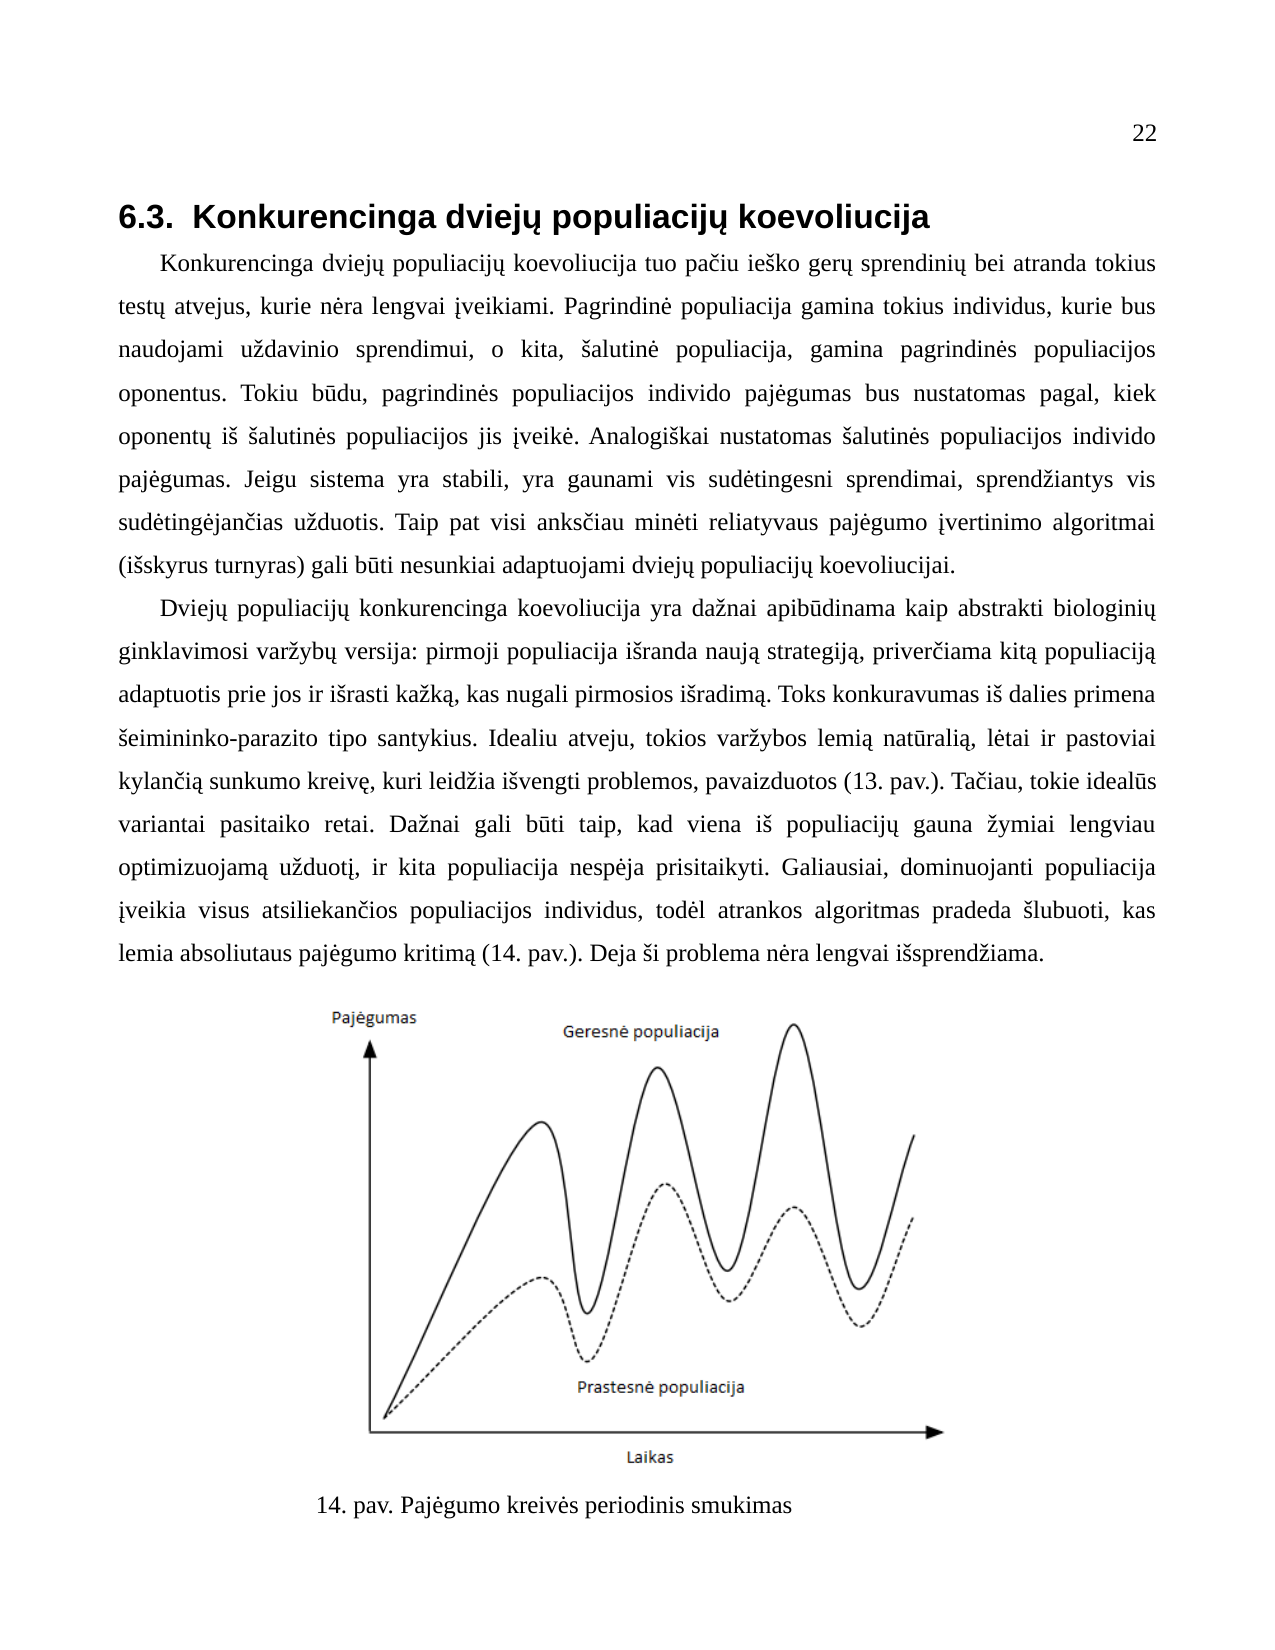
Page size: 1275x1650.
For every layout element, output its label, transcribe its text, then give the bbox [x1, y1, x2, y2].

text Konkurencinga dviejų populiacijų koevoliucija tuo pačiu ieško gerų sprendinių bei atranda tokius testų atvejus, kurie nėra lengvai įveikiami. Pagrindinė populiacija gamina tokius individus, kurie bus naudojami uždavinio sprendimui, o kita, šalutinė populiacija, gamina pagrindinės populiacijos oponentus. Tokiu būdu, pagrindinės populiacijos individo pajėgumas bus nustatomas pagal, kiek oponentų iš šalutinės populiacijos jis įveikė. Analogiškai nustatomas šalutinės populiacijos individo pajėgumas. Jeigu sistema yra stabili, yra gaunami vis sudėtingesni sprendimai, sprendžiantys vis sudėtingėjančias užduotis. Taip pat visi anksčiau minėti reliatyvaus pajėgumo įvertinimo algoritmai (išskyrus turnyras) gali būti nesunkiai adaptuojami dviejų populiacijų koevoliucijai. [118, 248, 1157, 579]
text 14. pav. Pajėgumo kreivės periodinis smukimas [316, 1486, 959, 1519]
subtitle Konkurencinga dviejų populiacijų koevoliucija [118, 197, 1157, 236]
picture [315, 990, 960, 1486]
text Dviejų populiacijų konkurencinga koevoliucija yra dažnai apibūdinama kaip abstrakti biologinių ginklavimosi varžybų versija: pirmoji populiacija išranda naują strategiją, priverčiama kitą populiaciją adaptuotis prie jos ir išrasti kažką, kas nugali pirmosios išradimą. Toks konkuravumas iš dalies primena šeimininko-parazito tipo santykius. Idealiu atveju, tokios varžybos lemią natūralią, lėtai ir pastoviai kylančią sunkumo kreivę, kuri leidžia išvengti problemos, pavaizduotos (13. pav.). Tačiau, tokie idealūs variantai pasitaiko retai. Dažnai gali būti taip, kad viena iš populiacijų gauna žymiai lengviau optimizuojamą užduotį, ir kita populiacija nespėja prisitaikyti. Galiausiai, dominuojanti populiacija įveikia visus atsiliekančios populiacijos individus, todėl atrankos algoritmas pradeda šlubuoti, kas lemia absoliutaus pajėgumo kritimą (14. pav.). Deja ši problema nėra lengvai išsprendžiama. [118, 593, 1157, 967]
